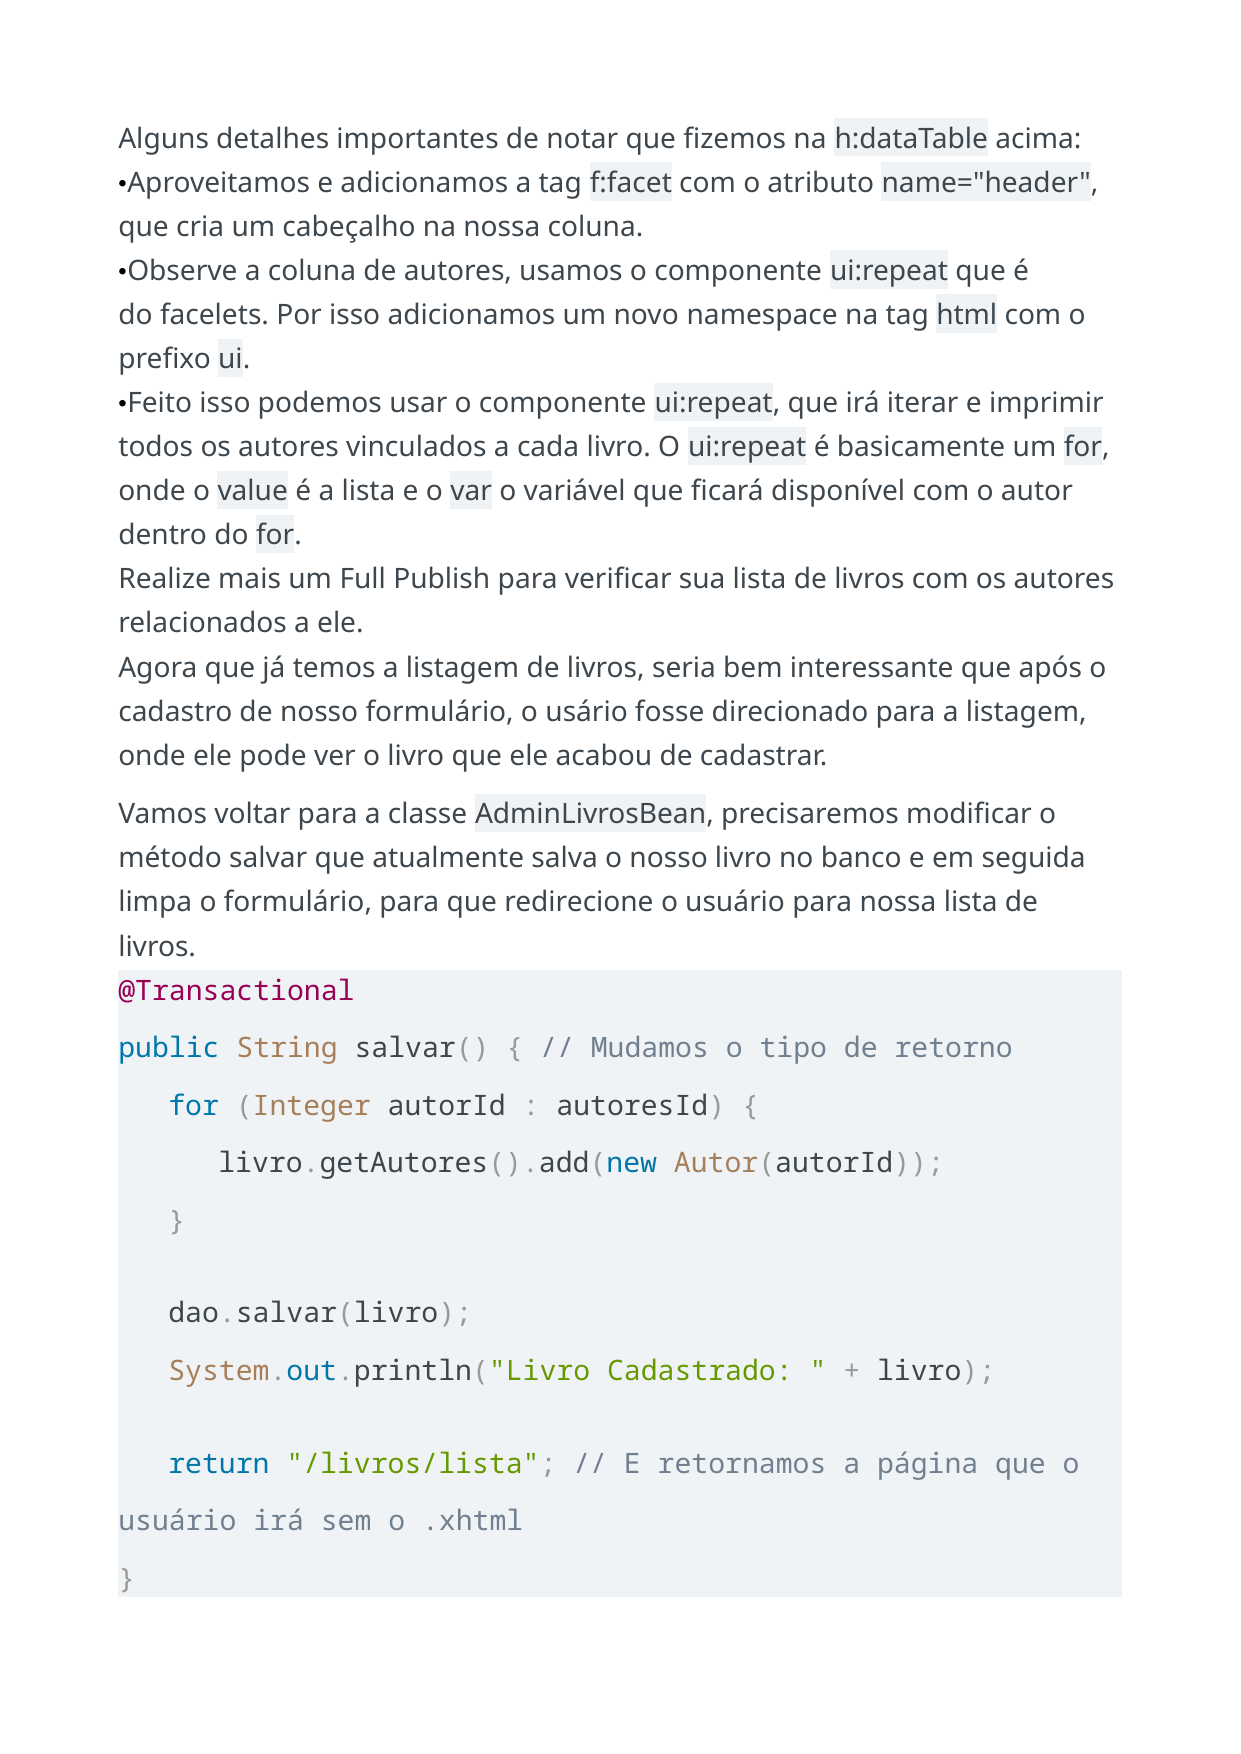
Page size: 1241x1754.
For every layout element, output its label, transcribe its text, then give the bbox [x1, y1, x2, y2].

text System.out.println("Livro Cadastrado: " + livro); [118, 1350, 1122, 1389]
list Observe a coluna de autores, usamos o componente ui:repeat que é do facelets. Por isso adicionamos um novo namespace na tag html com o prefixo ui. [118, 250, 1122, 377]
text public String salvar() { // Mudamos o tipo de retorno [118, 1027, 1122, 1066]
text @Transactional [118, 970, 1122, 1008]
text return "/livros/lista"; // E retornamos a página que o usuário irá sem o .xhtml [118, 1443, 1122, 1539]
text } [118, 1200, 1122, 1238]
text Vamos voltar para a classe AdminLivrosBean, precisaremos modificar o método salvar que atualmente salva o nosso livro no banco e em seguida limpa o formulário, para que redirecione o usuário para nossa lista de livros. [118, 794, 1122, 964]
list Aproveitamos e adicionamos a tag f:facet com o atributo name="header", que cria um cabeçalho na nossa coluna. [118, 162, 1122, 244]
text Alguns detalhes importantes de notar que fizemos na h:dataTable acima: [118, 118, 1122, 156]
list Feito isso podemos usar o componente ui:repeat, que irá iterar e imprimir todos os autores vinculados a cada livro. O ui:repeat é basicamente um for, onde o value é a lista e o var o variável que ficará disponível com o autor dentro do for. [118, 382, 1122, 553]
text Agora que já temos a listagem de livros, seria bem interessante que após o cadastro de nosso formulário, o usário fosse direcionado para a listagem, onde ele pode ver o livro que ele acabou de cadastrar. [118, 647, 1122, 773]
text Realize mais um Full Publish para verificar sua lista de livros com os autores relacionados a ele. [118, 559, 1122, 641]
text for (Integer autorId : autoresId) { [118, 1085, 1122, 1123]
text dao.salvar(livro); [118, 1293, 1122, 1331]
text livro.getAutores().add(new Autor(autorId)); [118, 1142, 1122, 1181]
text } [118, 1558, 1122, 1597]
